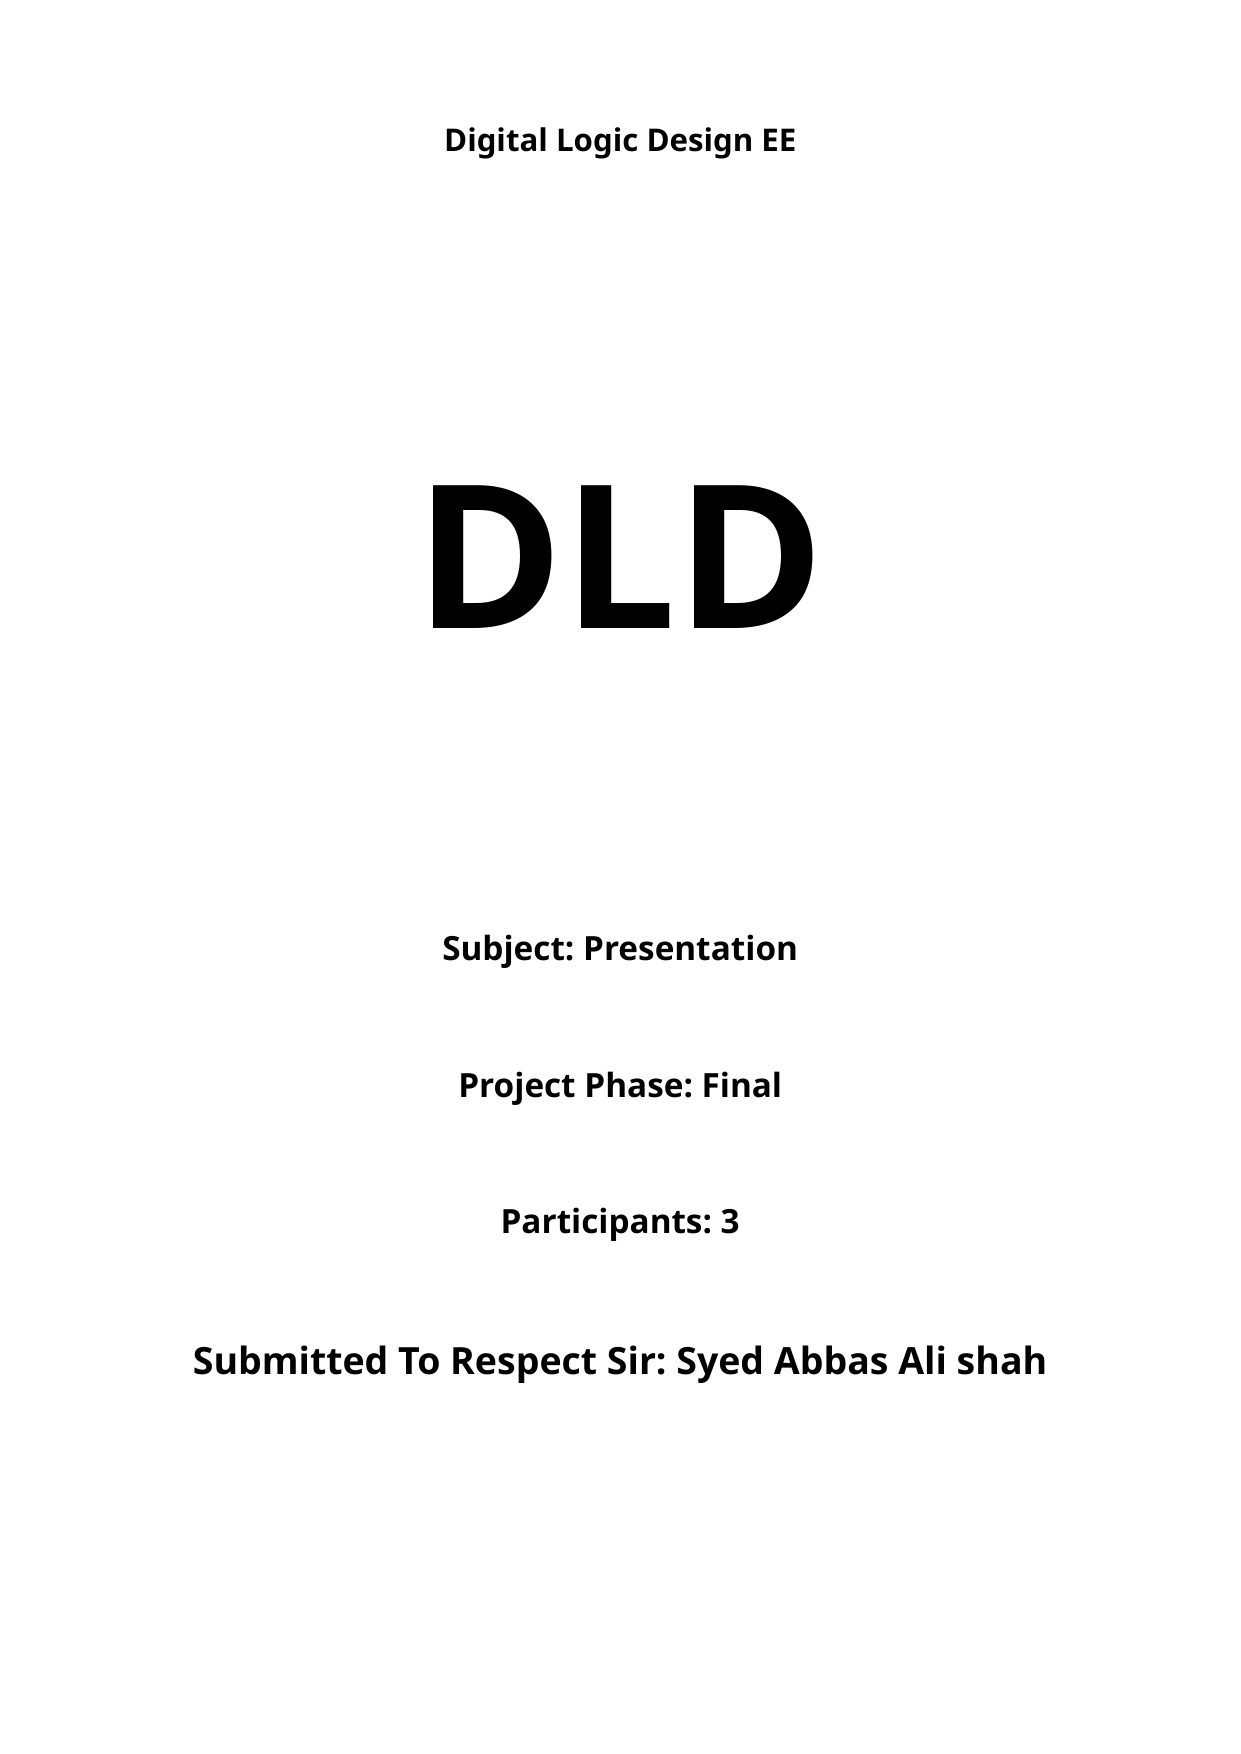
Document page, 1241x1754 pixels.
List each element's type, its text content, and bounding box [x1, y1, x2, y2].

text Subject: Presentation [118, 925, 1122, 971]
text Project Phase: Final [118, 1061, 1122, 1107]
text Digital Logic Design EE [118, 118, 1122, 161]
text DLD [118, 415, 1122, 687]
text Participants: 3 [118, 1198, 1122, 1243]
text Submitted To Respect Sir: Syed Abbas Ali shah [118, 1334, 1122, 1385]
